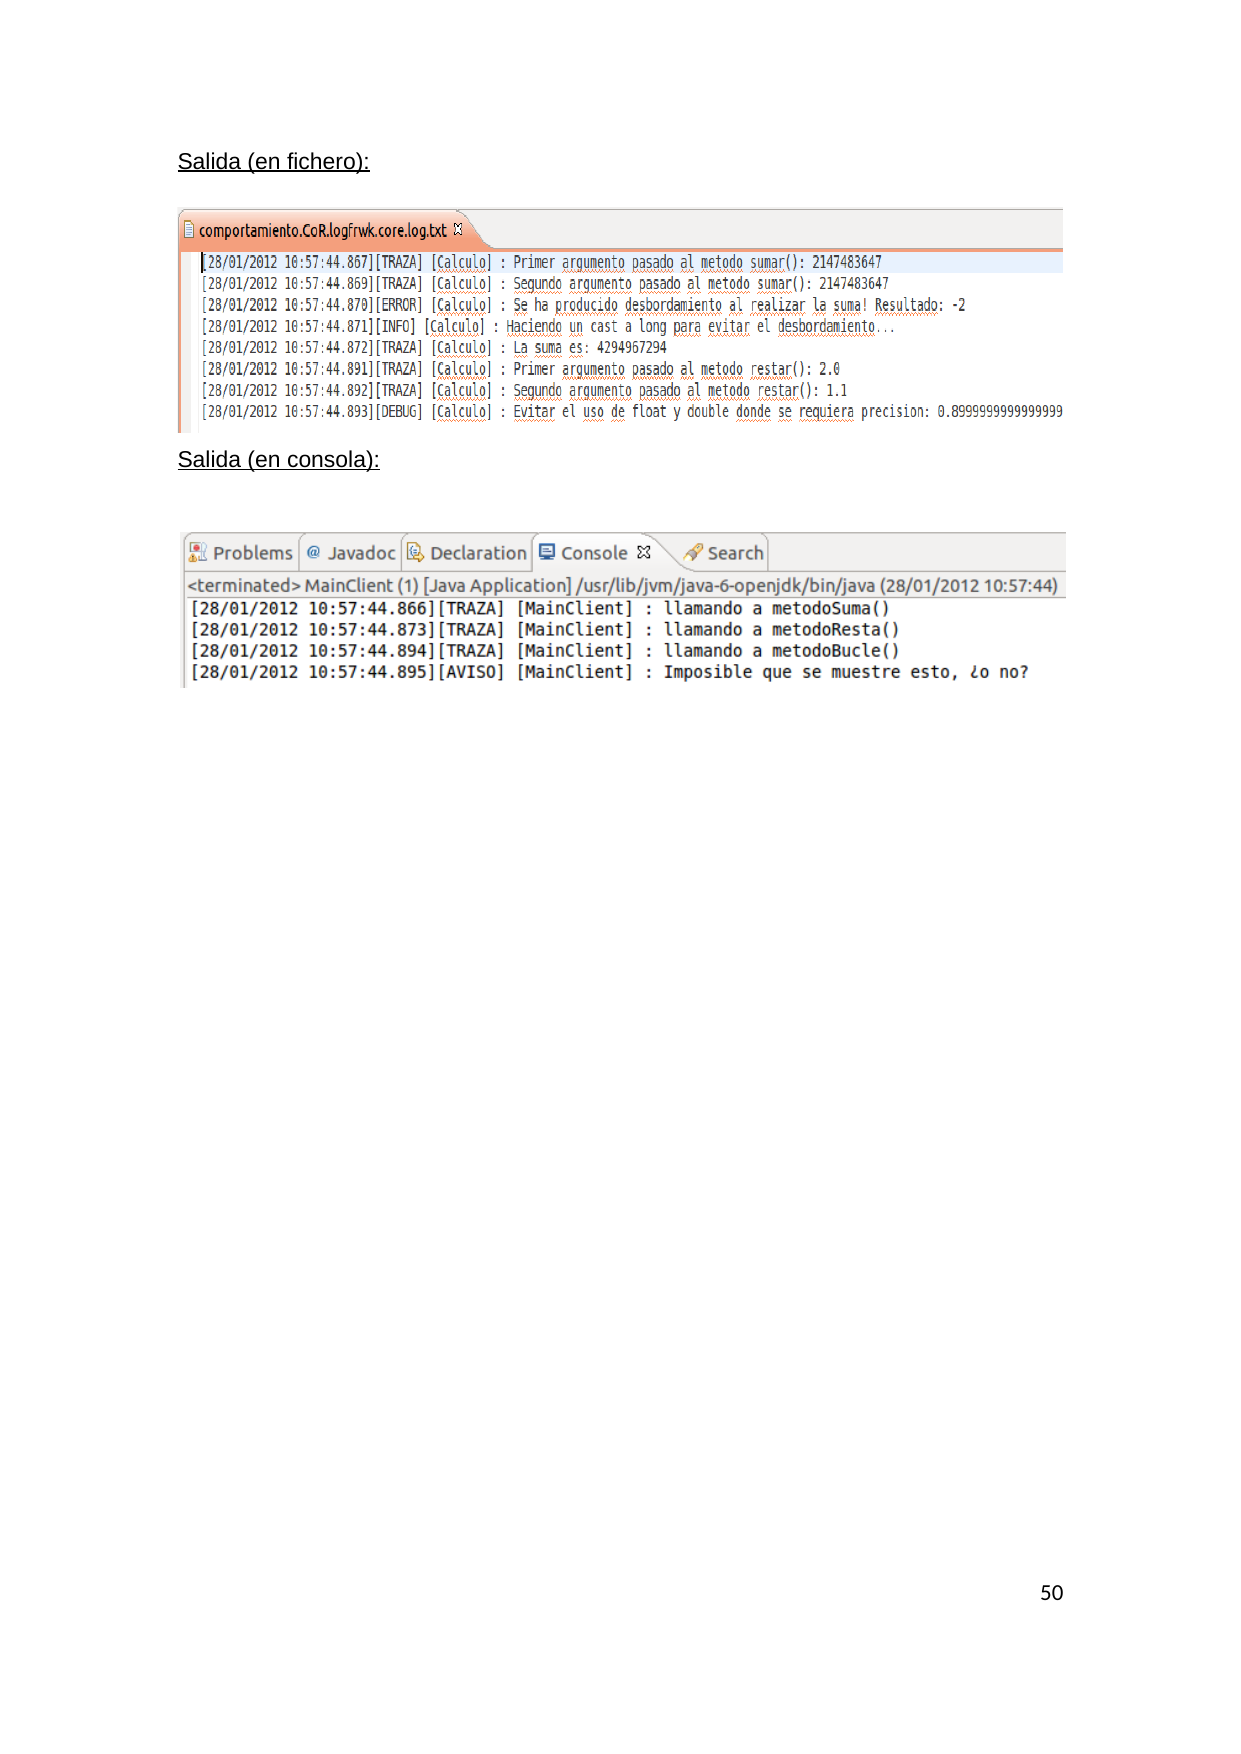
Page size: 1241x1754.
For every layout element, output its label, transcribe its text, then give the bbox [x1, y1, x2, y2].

text Salida (en consola): [177, 433, 1063, 472]
picture [180, 532, 1066, 688]
text Salida (en fichero): [177, 148, 1063, 174]
picture [177, 207, 1063, 433]
